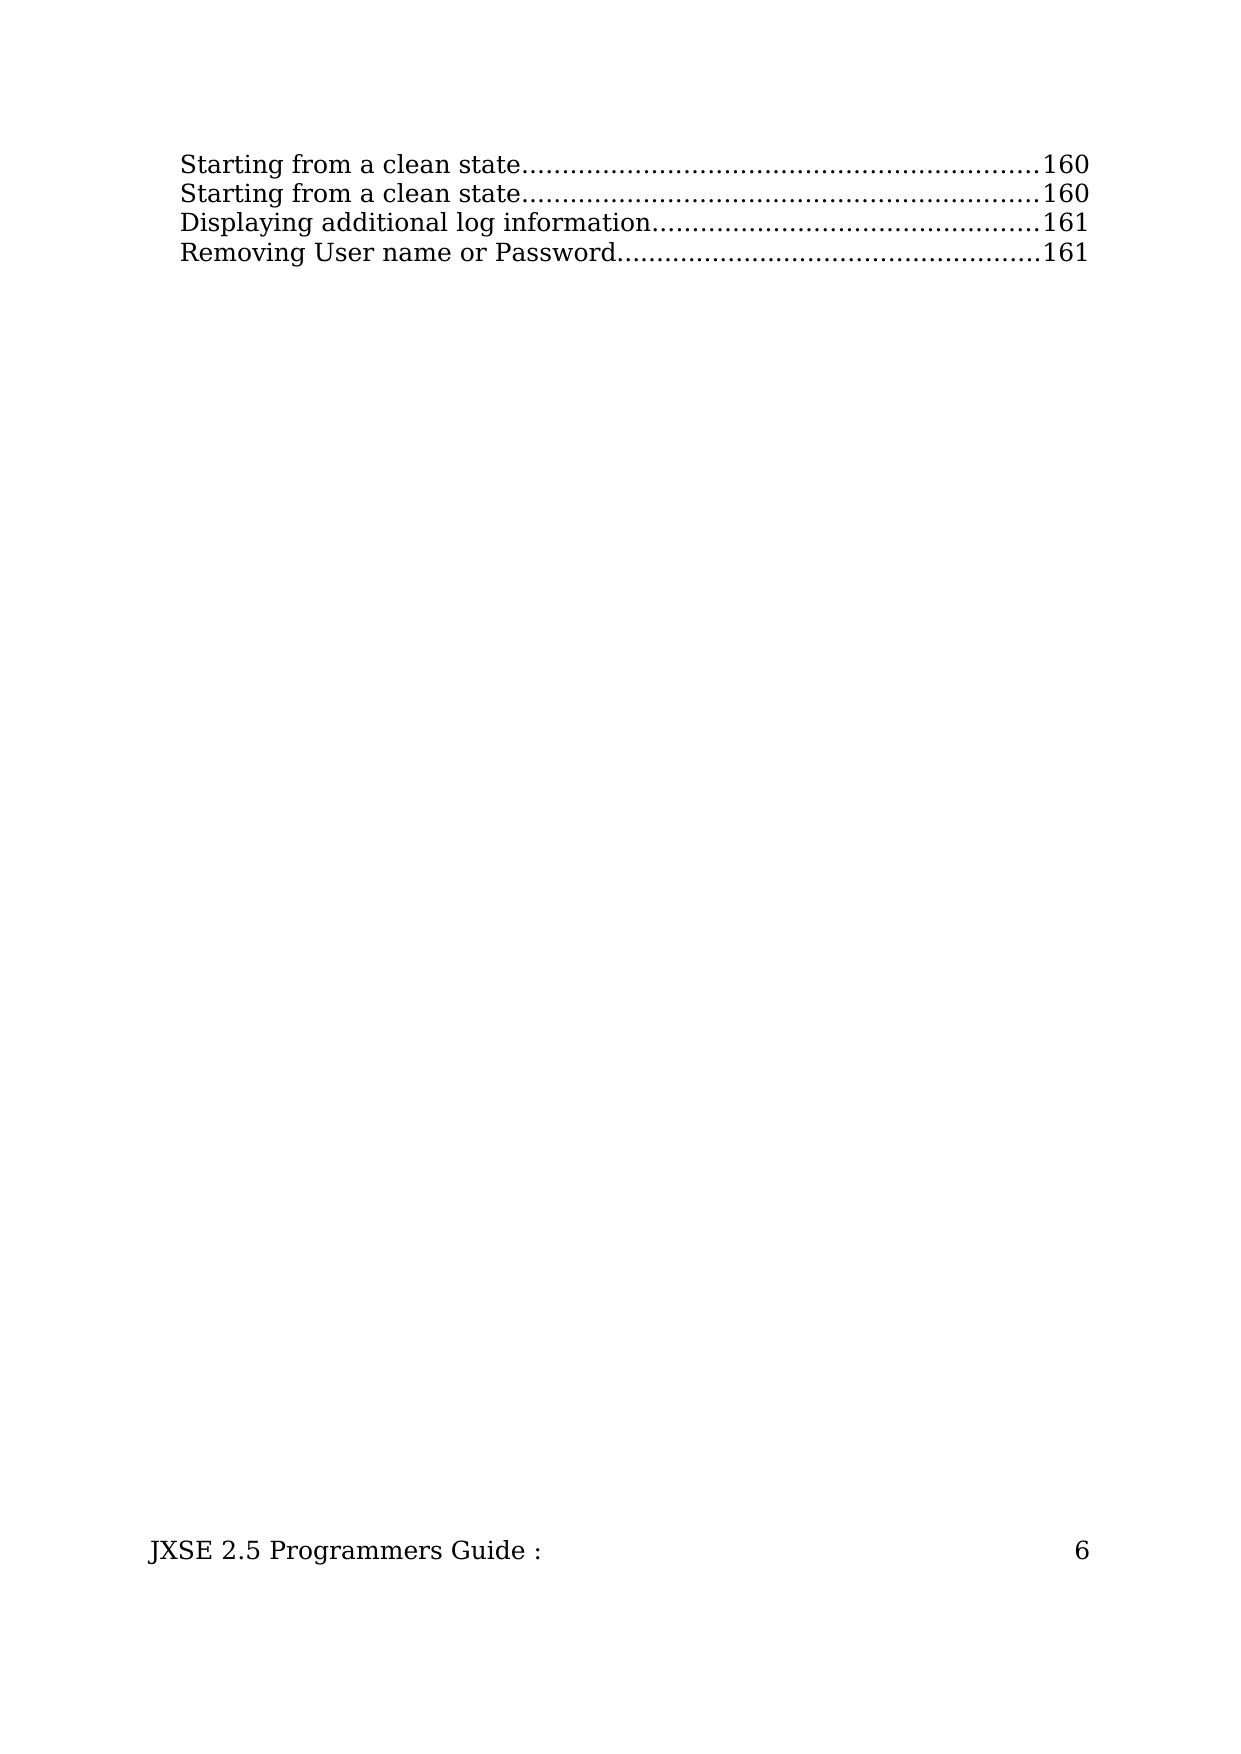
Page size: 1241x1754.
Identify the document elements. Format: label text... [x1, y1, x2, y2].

text Displaying additional log information 161 [179, 208, 1090, 238]
text Starting from a clean state 160 [179, 179, 1090, 208]
text Removing User name or Password 161 [179, 238, 1090, 267]
text Starting from a clean state 160 [179, 150, 1090, 179]
